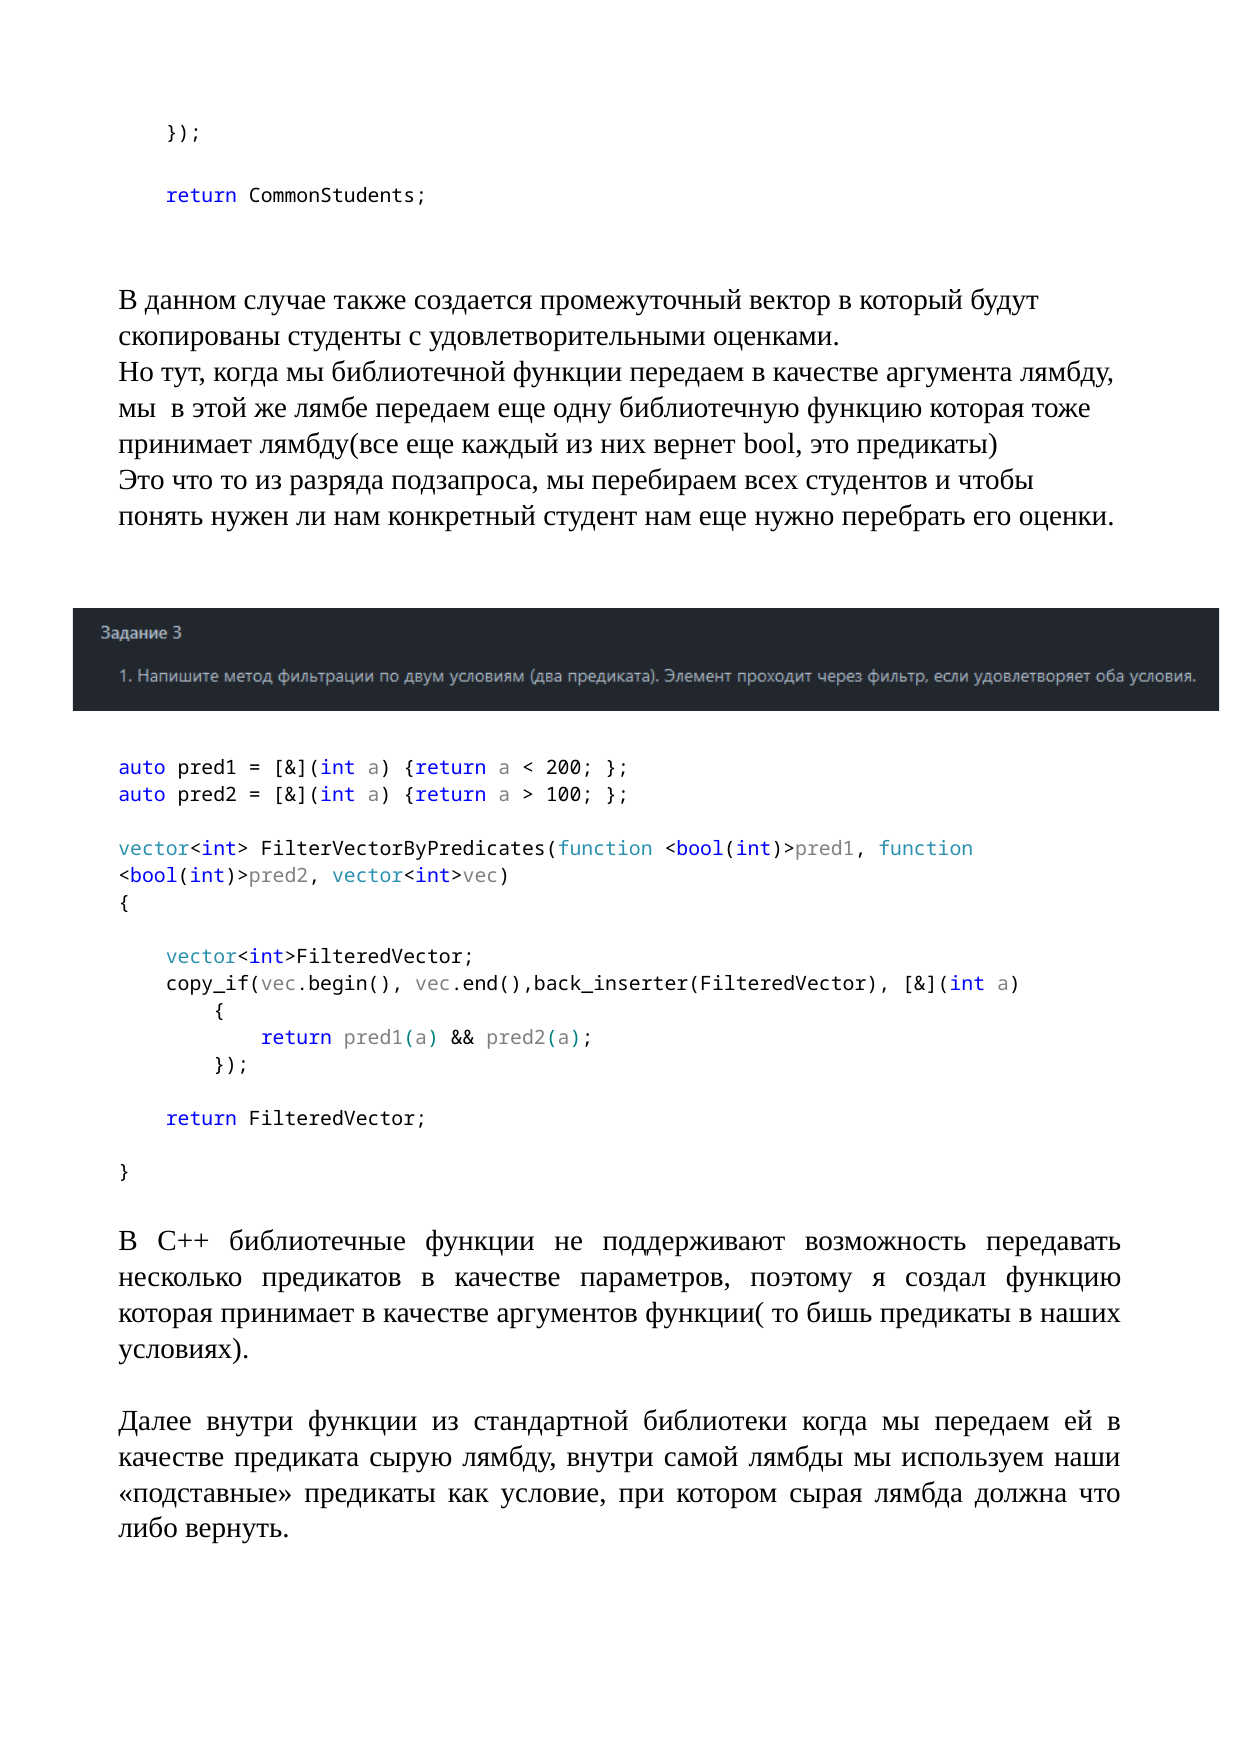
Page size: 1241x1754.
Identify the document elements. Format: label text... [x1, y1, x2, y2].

text return pred1(a) && pred2(a); [118, 1023, 1122, 1050]
text auto pred2 = [&](int a) {return a > 100; }; [118, 780, 1122, 807]
text Но тут, когда мы библиотечной функции передаем в качестве аргумента лямбду, мы в этой же лямбе передаем еще одну библиотечную функцию которая тоже принимает лямбду(все еще каждый из них вернет bool, это предикаты) Это что то из разряда подзапроса, мы перебираем всех студентов и чтобы понять нужен ли нам конкретный студент нам еще нужно перебрать его оценки. [118, 352, 1122, 531]
text vector<int>FilteredVector; [118, 942, 1122, 969]
text В С++ библиотечные функции не поддерживают возможность передавать несколько предикатов в качестве параметров, поэтому я создал функцию которая принимает в качестве аргументов функции( то бишь предикаты в наших условиях). [118, 1221, 1122, 1364]
text return CommonStudents; [118, 172, 1122, 208]
text copy_if(vec.begin(), vec.end(),back_inserter(FilteredVector), [&](int a) [118, 969, 1122, 996]
text vector<int> FilterVectorByPredicates(function <bool(int)>pred1, function <bool(int)>pred2, vector<int>vec) [118, 834, 1122, 888]
text { [118, 996, 1122, 1023]
text }); [118, 118, 1122, 145]
text }); [118, 1050, 1122, 1077]
text } [118, 1158, 1122, 1185]
text В данном случае также создается промежуточный вектор в который будут скопированы студенты с удовлетворительными оценками. [118, 280, 1122, 352]
picture [72, 608, 1220, 711]
text { [118, 888, 1122, 915]
text return FilteredVector; [118, 1104, 1122, 1131]
text Далее внутри функции из стандартной библиотеки когда мы передаем ей в качестве предиката сырую лямбду, внутри самой лямбды мы используем наши «подставные» предикаты как условие, при котором сырая лямбда должна что либо вернуть. [118, 1400, 1122, 1544]
text auto pred1 = [&](int a) {return a < 200; }; [118, 744, 1122, 780]
